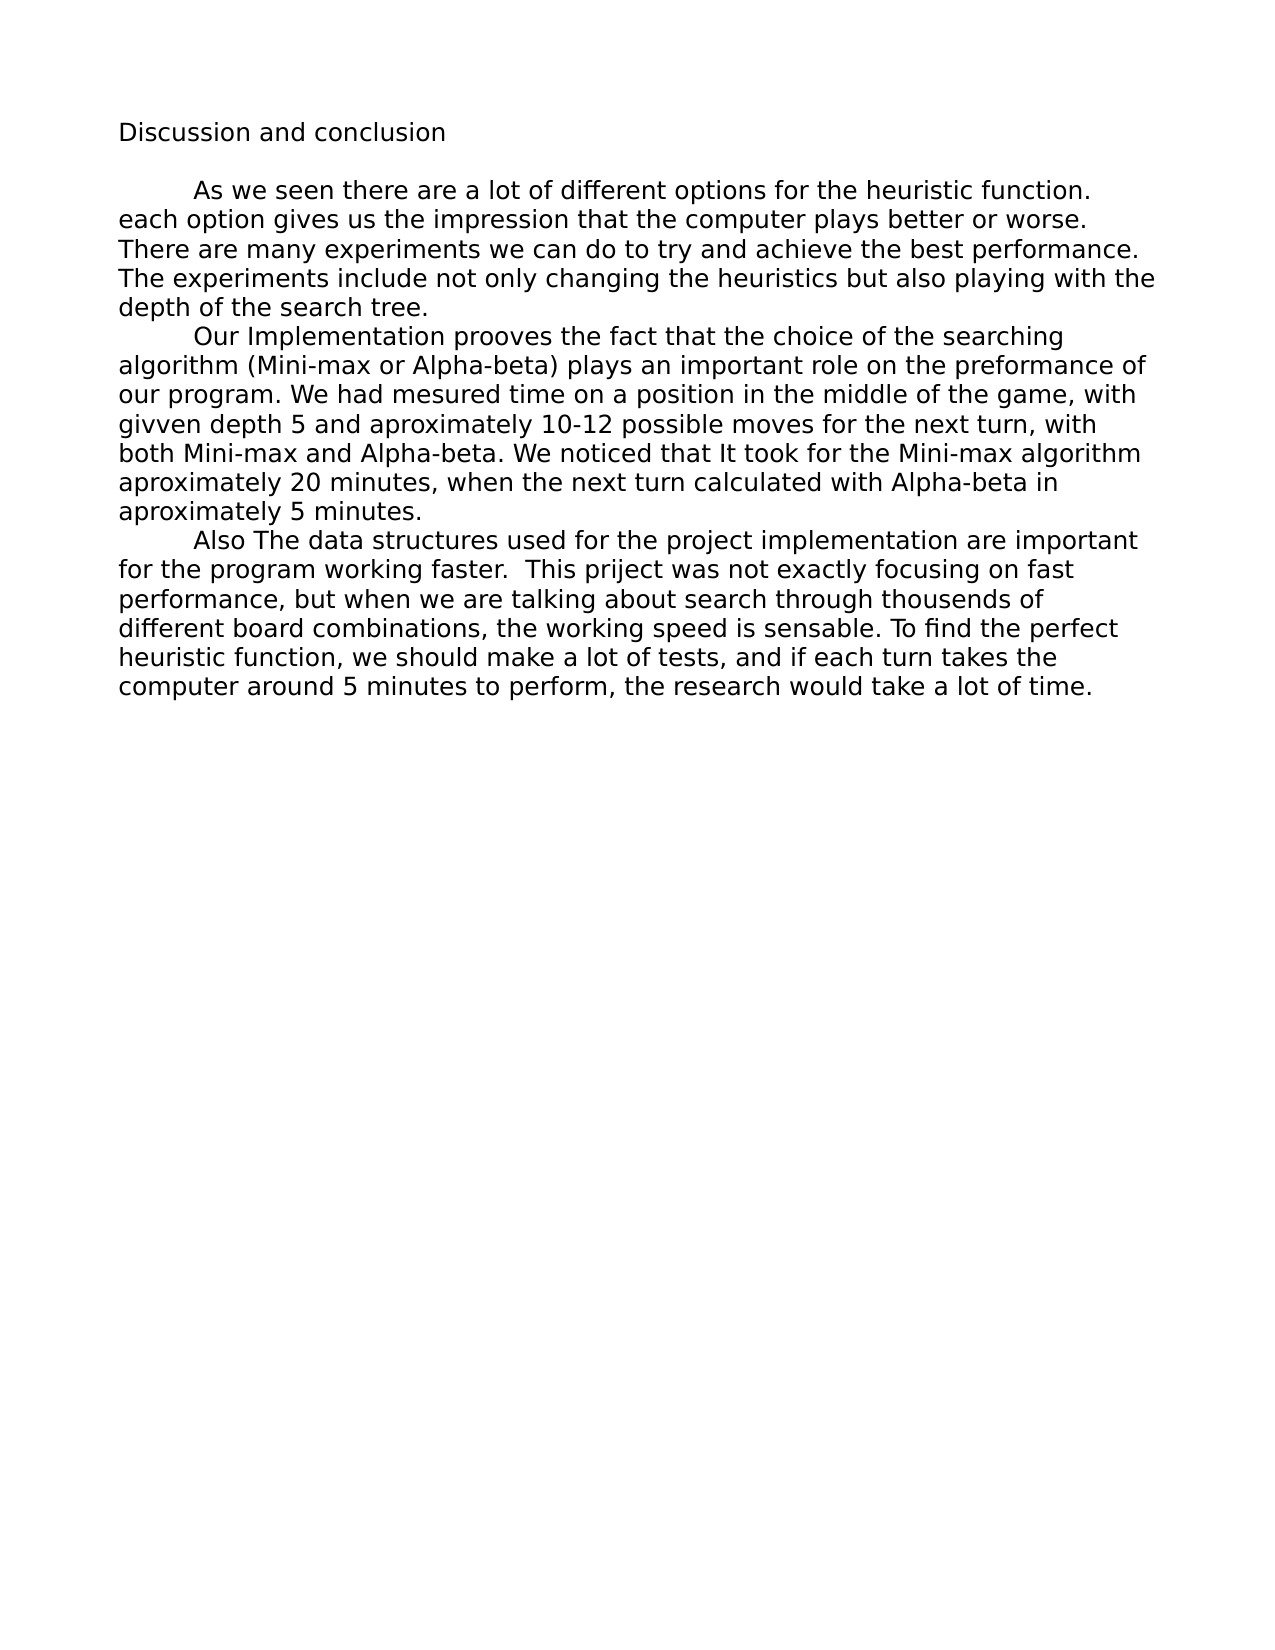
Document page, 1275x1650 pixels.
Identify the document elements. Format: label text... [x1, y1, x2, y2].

text Our Implementation prooves the fact that the choice of the searching algorithm (Mini-max or Alpha-beta) plays an important role on the preformance of our program. We had mesured time on a position in the middle of the game, with givven depth 5 and aproximately 10-12 possible moves for the next turn, with both Mini-max and Alpha-beta. We noticed that It took for the Mini-max algorithm aproximately 20 minutes, when the next turn calculated with Alpha-beta in aproximately 5 minutes. [118, 322, 1157, 526]
text Also The data structures used for the project implementation are important for the program working faster. This priject was not exactly focusing on fast performance, but when we are talking about search through thousends of different board combinations, the working speed is sensable. To find the perfect heuristic function, we should make a lot of tests, and if each turn takes the computer around 5 minutes to perform, the research would take a lot of time. [118, 526, 1157, 701]
text As we seen there are a lot of different options for the heuristic function. each option gives us the impression that the computer plays better or worse. There are many experiments we can do to try and achieve the best performance. The experiments include not only changing the heuristics but also playing with the depth of the search tree. [118, 176, 1157, 322]
text Discussion and conclusion [118, 118, 1157, 147]
